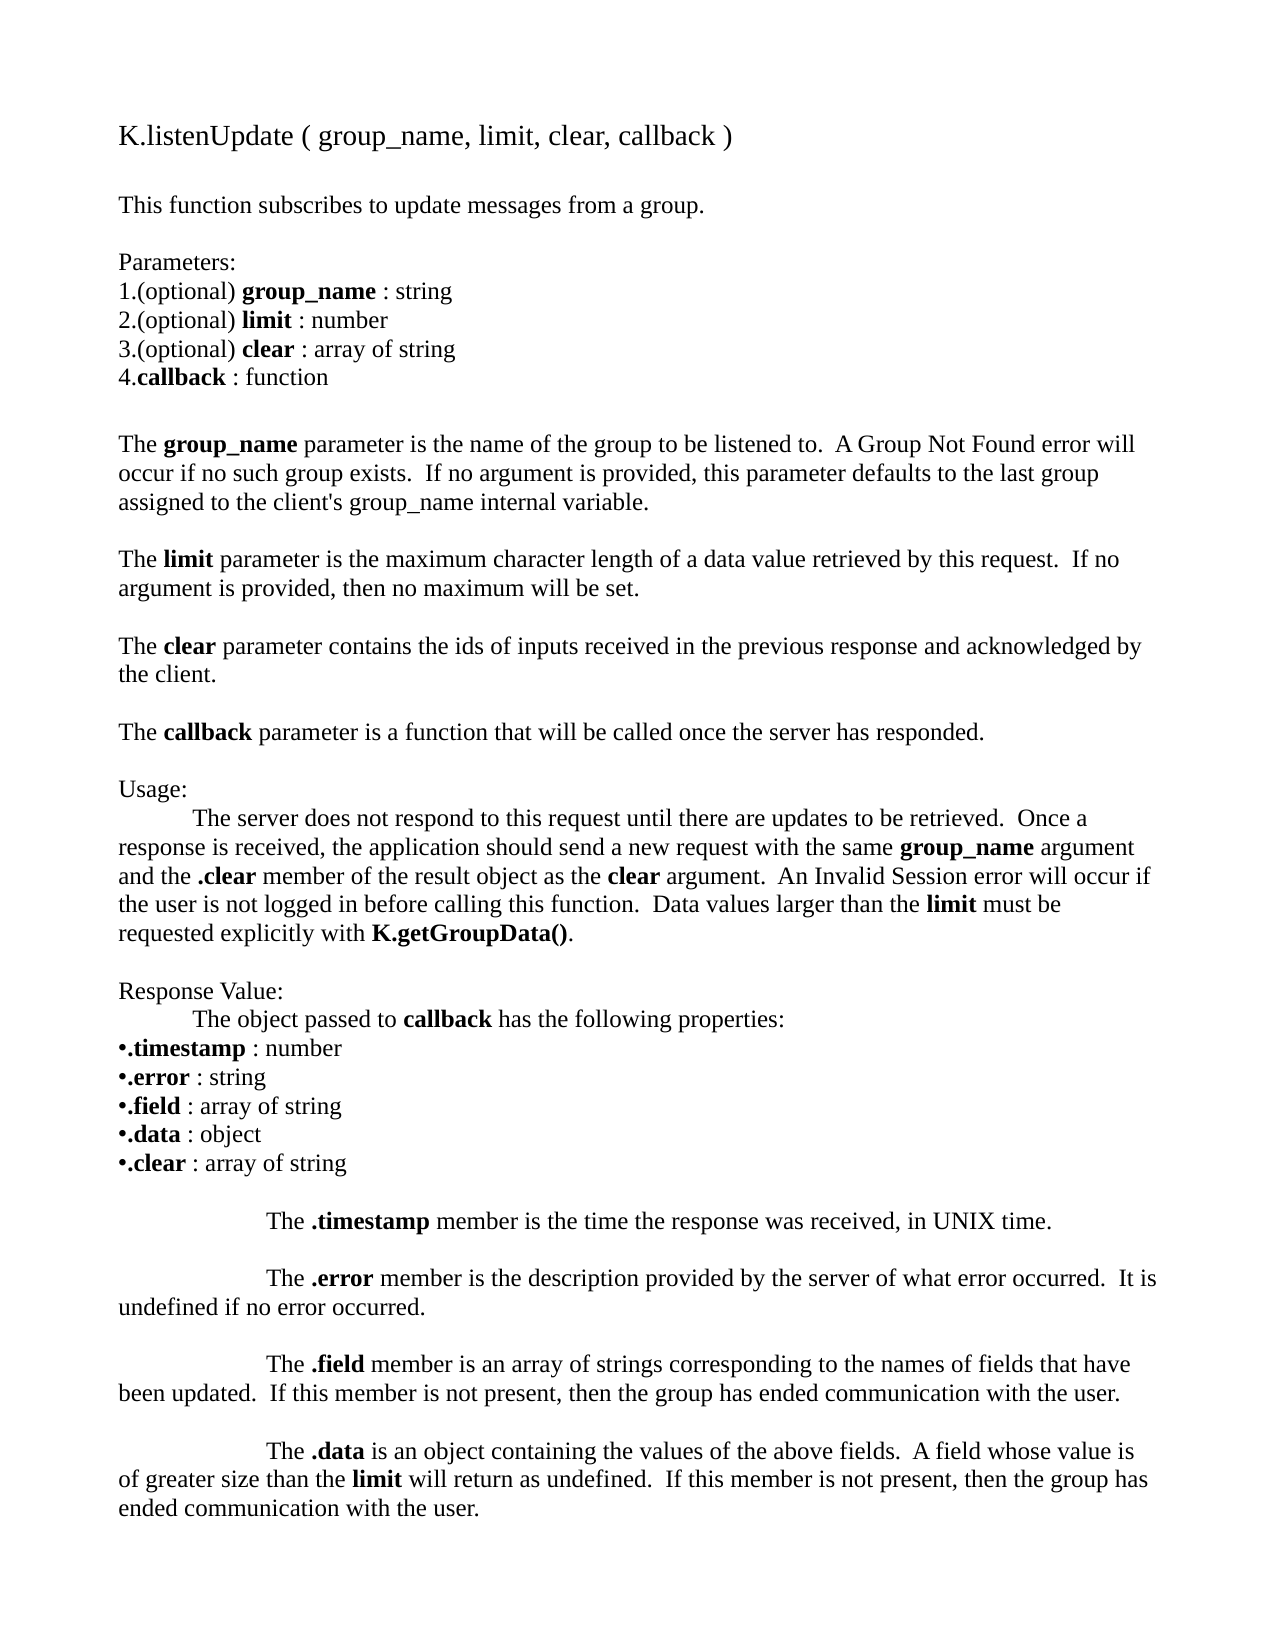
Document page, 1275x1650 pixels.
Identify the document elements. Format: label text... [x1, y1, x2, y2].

text The .error member is the description provided by the server of what error occurred. It is undefined if no error occurred. [118, 1263, 1157, 1321]
list .timestamp : number [118, 1033, 1157, 1062]
list .data : object [118, 1119, 1157, 1148]
list callback : function [118, 362, 1157, 391]
text The server does not respond to this request until there are updates to be retrieved. Once a response is received, the application should send a new request with the same group_name argument and the .clear member of the result object as the clear argument. An Invalid Session error will occur if the user is not logged in before calling this function. Data values larger than the limit must be requested explicitly with K.getGroupData(). [118, 803, 1157, 947]
text The .field member is an array of strings corresponding to the names of fields that have been updated. If this member is not present, then the group has ended communication with the user. [118, 1349, 1157, 1407]
text The group_name parameter is the name of the group to be listened to. A Group Not Found error will occur if no such group exists. If no argument is provided, this parameter defaults to the last group assigned to the client's group_name internal variable. [118, 429, 1157, 516]
list (optional) group_name : string [118, 276, 1157, 305]
text Parameters: [118, 247, 1157, 276]
text The .data is an object containing the values of the above fields. A field whose value is of greater size than the limit will return as undefined. If this member is not present, then the group has ended communication with the user. [118, 1436, 1157, 1522]
text The callback parameter is a function that will be called once the server has responded. [118, 717, 1157, 746]
list .field : array of string [118, 1091, 1157, 1119]
text The limit parameter is the maximum character length of a data value retrieved by this request. If no argument is provided, then no maximum will be set. [118, 544, 1157, 602]
text The clear parameter contains the ids of inputs received in the previous response and acknowledged by the client. [118, 631, 1157, 688]
list (optional) limit : number [118, 305, 1157, 334]
text The .timestamp member is the time the response was received, in UNIX time. [118, 1206, 1157, 1234]
text Response Value: [118, 976, 1157, 1004]
list .clear : array of string [118, 1148, 1157, 1177]
text This function subscribes to update messages from a group. [118, 190, 1157, 219]
list .error : string [118, 1062, 1157, 1091]
list (optional) clear : array of string [118, 334, 1157, 362]
text Usage: [118, 774, 1157, 803]
text The object passed to callback has the following properties: [118, 1004, 1157, 1033]
text K.listenUpdate ( group_name, limit, clear, callback ) [118, 118, 1157, 152]
